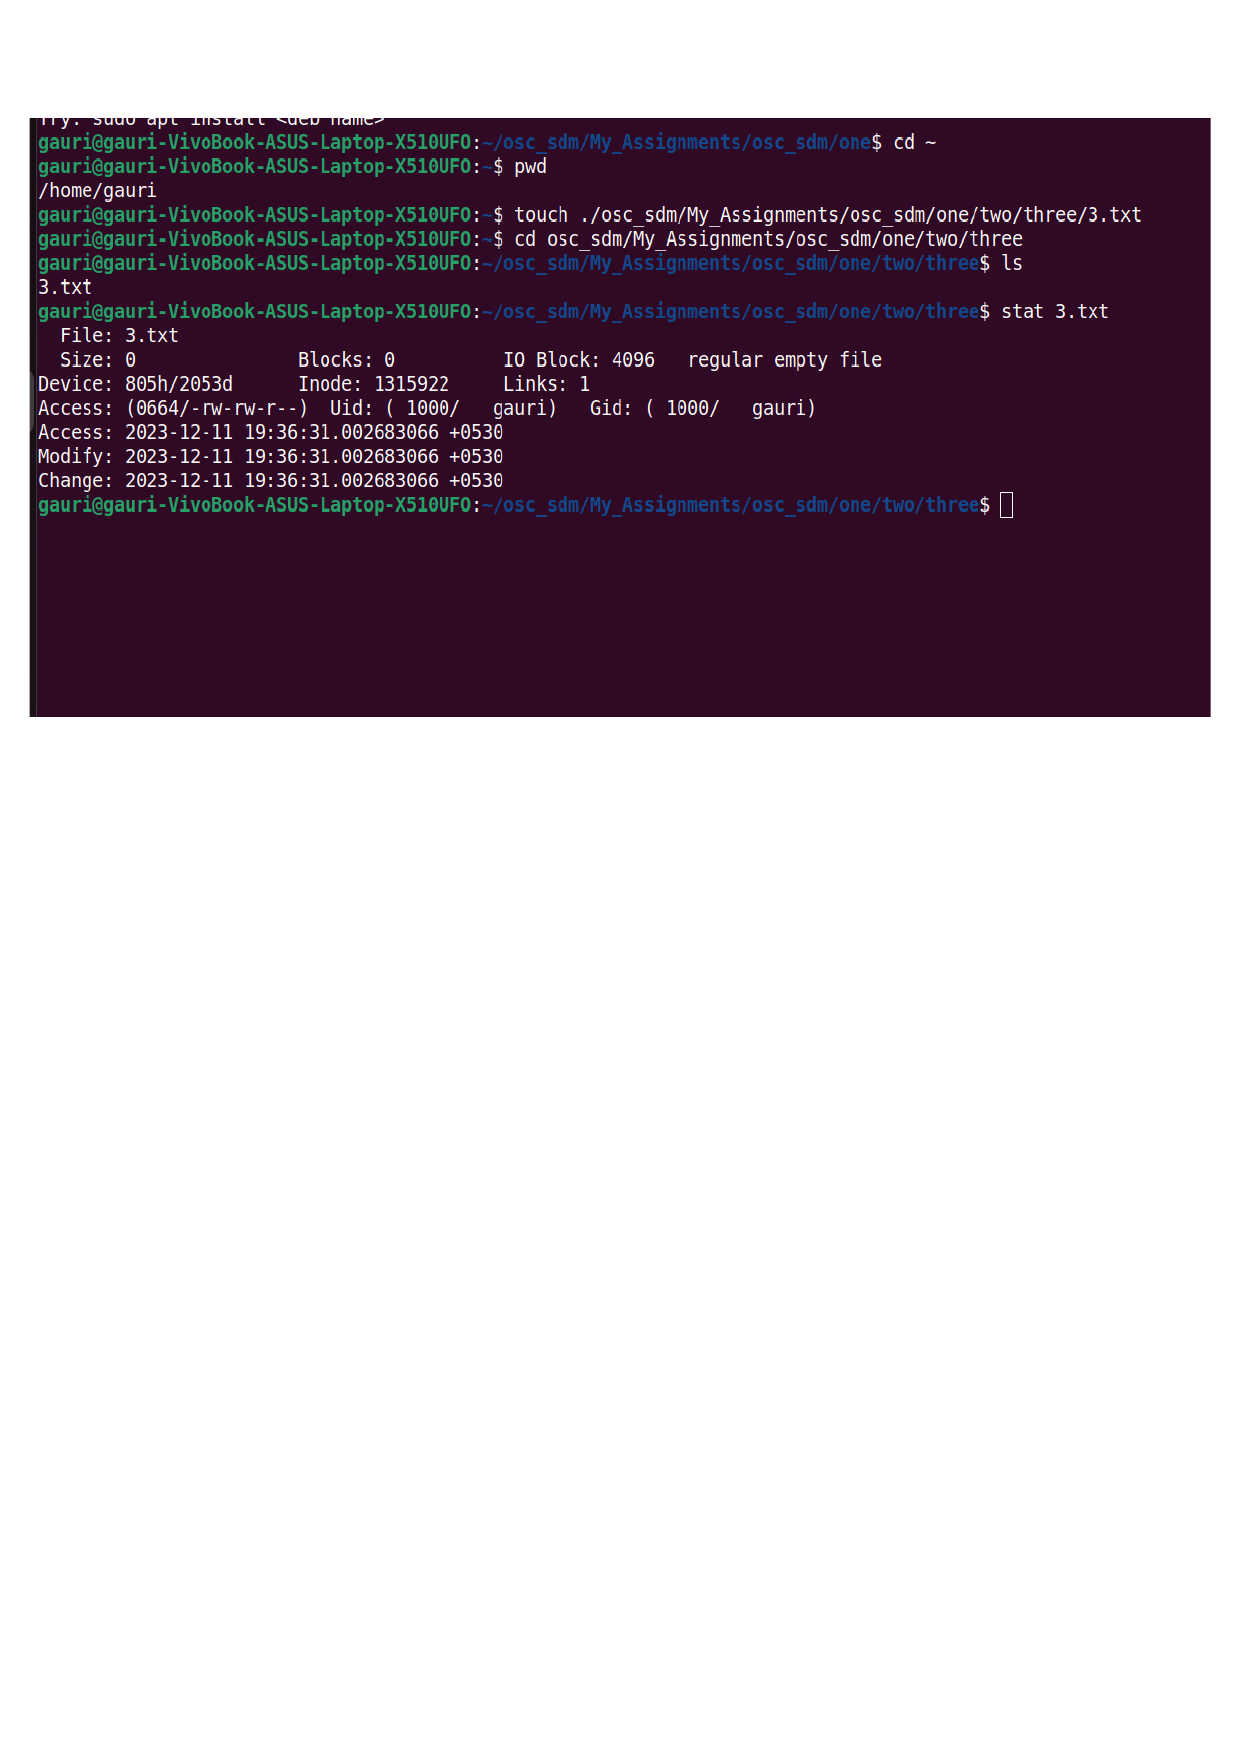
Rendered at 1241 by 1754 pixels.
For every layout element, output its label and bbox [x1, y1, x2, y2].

picture [29, 118, 1211, 717]
